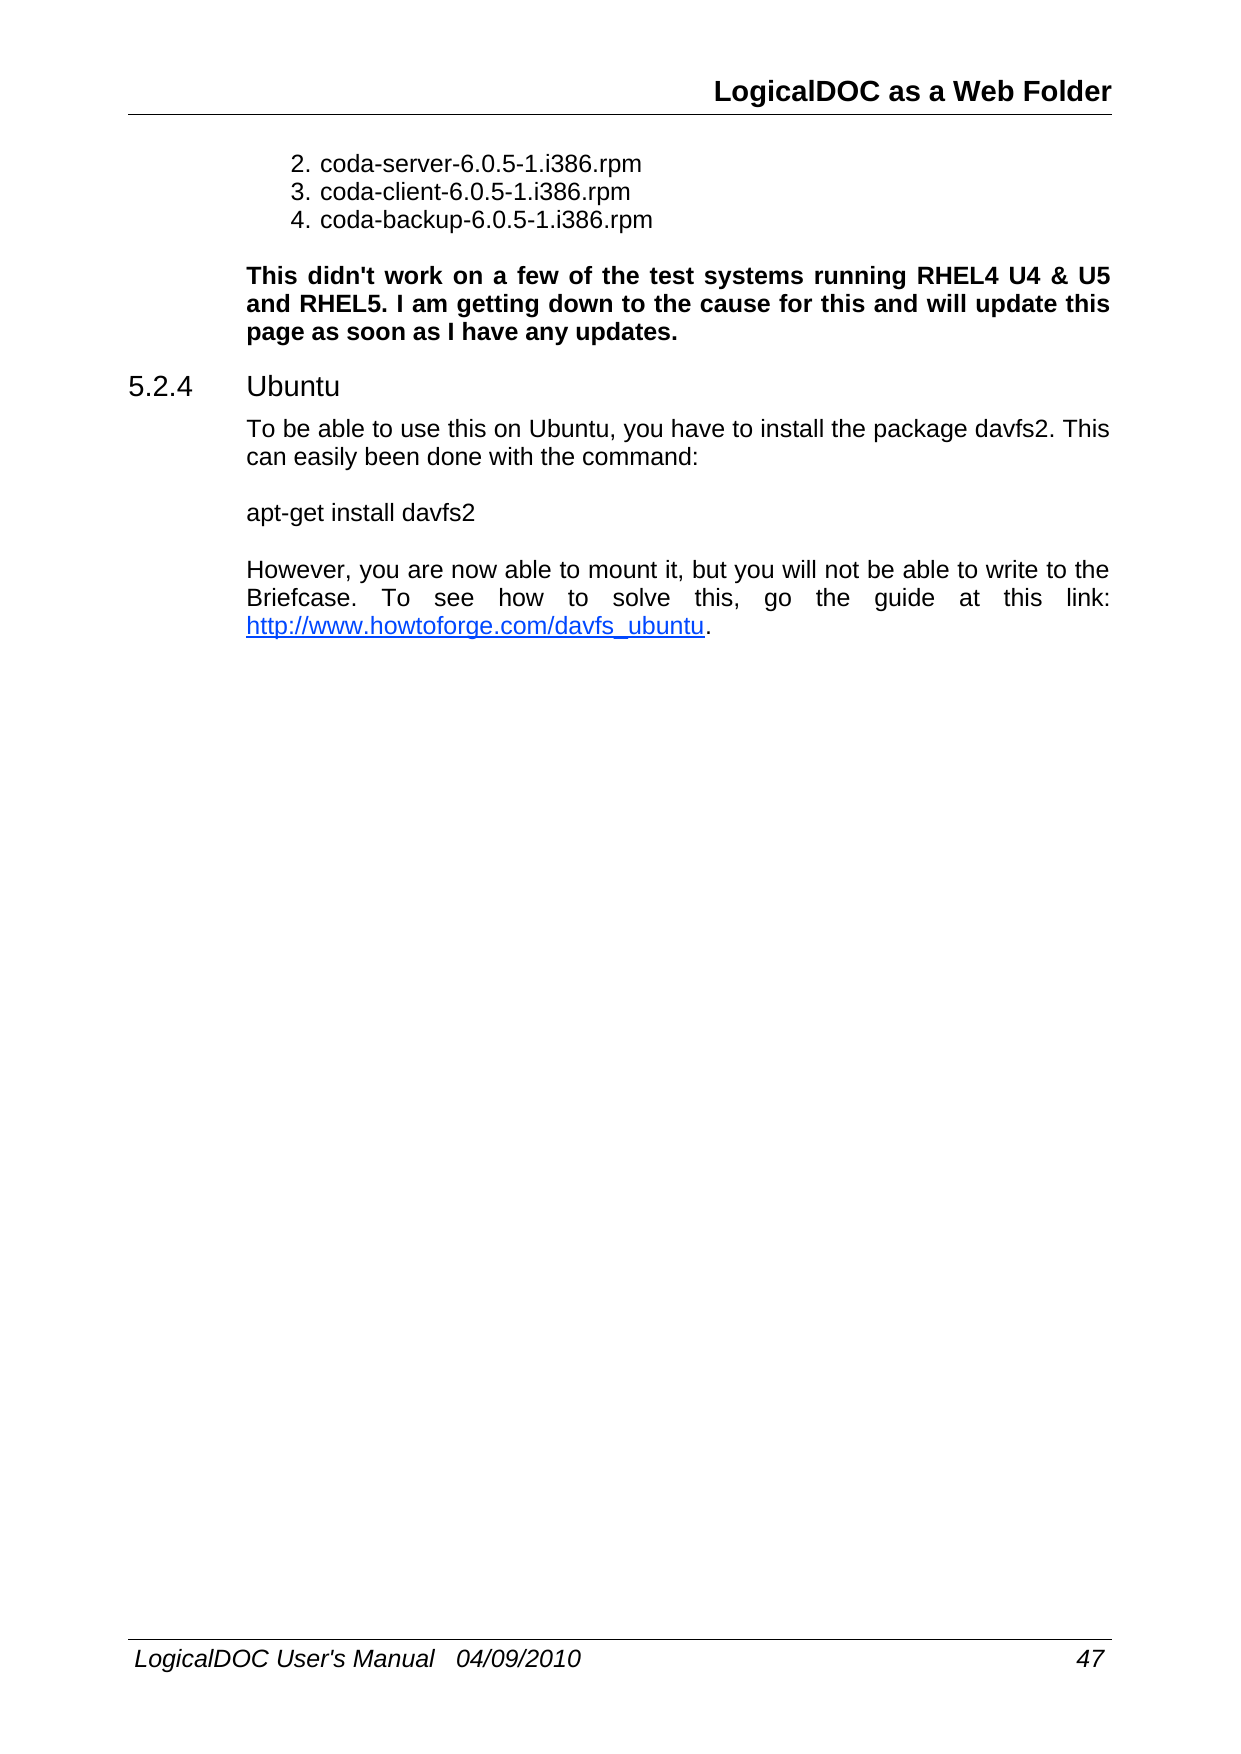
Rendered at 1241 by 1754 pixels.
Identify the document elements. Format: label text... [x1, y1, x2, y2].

text apt-get install davfs2 [246, 499, 1112, 527]
text To be able to use this on Ubuntu, you have to install the package davfs2. This can easily been done with the command: [246, 415, 1112, 471]
text This didn't work on a few of the test systems running RHEL4 U4 & U5 and RHEL5. I am getting down to the cause for this and will update this page as soon as I have any updates. [246, 262, 1112, 345]
list coda-server-6.0.5-1.i386.rpm [290, 150, 1112, 178]
text However, you are now able to mount it, but you will not be able to write to the Briefcase. To see how to solve this, go the guide at this link: http://www.howtoforge.com/davfs_ubuntu. [246, 556, 1112, 640]
list coda-backup-6.0.5-1.i386.rpm [290, 206, 1112, 234]
subtitle Ubuntu [128, 370, 1112, 403]
list coda-client-6.0.5-1.i386.rpm [290, 178, 1112, 206]
